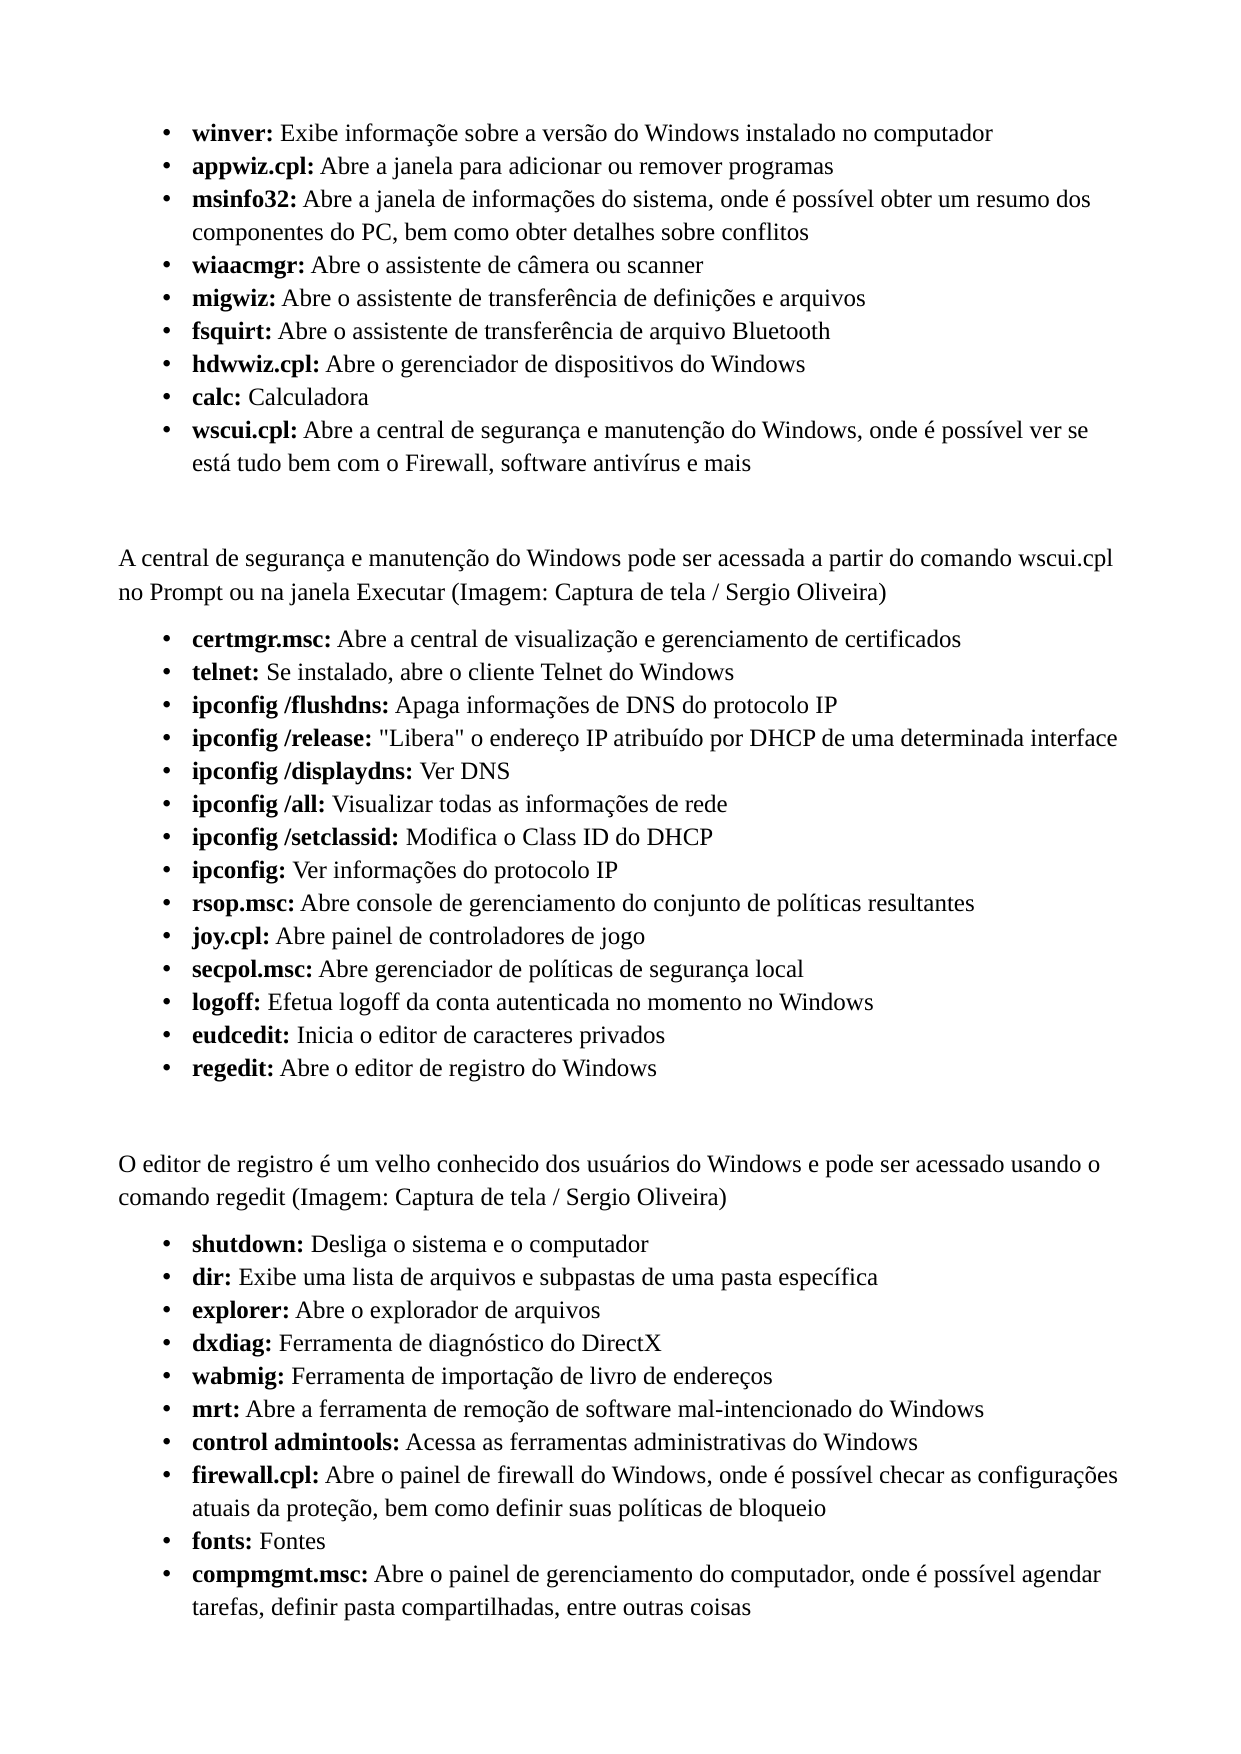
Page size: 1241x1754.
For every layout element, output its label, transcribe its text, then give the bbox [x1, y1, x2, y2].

list ipconfig /setclassid: Modifica o Class ID do DHCP [162, 822, 1122, 851]
list rsop.msc: Abre console de gerenciamento do conjunto de políticas resultantes [162, 888, 1122, 917]
list dxdiag: Ferramenta de diagnóstico do DirectX [162, 1328, 1122, 1357]
list dir: Exibe uma lista de arquivos e subpastas de uma pasta específica [162, 1262, 1122, 1291]
list fonts: Fontes [162, 1526, 1122, 1555]
list mrt: Abre a ferramenta de remoção de software mal-intencionado do Windows [162, 1394, 1122, 1423]
list certmgr.msc: Abre a central de visualização e gerenciamento de certificados [162, 624, 1122, 653]
list ipconfig: Ver informações do protocolo IP [162, 855, 1122, 884]
text O editor de registro é um velho conhecido dos usuários do Windows e pode ser acessado usando o comando regedit (Imagem: Captura de tela / Sergio Oliveira) [118, 1149, 1122, 1210]
list ipconfig /all: Visualizar todas as informações de rede [162, 789, 1122, 818]
list wiaacmgr: Abre o assistente de câmera ou scanner [162, 250, 1122, 279]
list ipconfig /displaydns: Ver DNS [162, 756, 1122, 785]
list ipconfig /flushdns: Apaga informações de DNS do protocolo IP [162, 690, 1122, 719]
list shutdown: Desliga o sistema e o computador [162, 1229, 1122, 1258]
list wabmig: Ferramenta de importação de livro de endereços [162, 1361, 1122, 1390]
list calc: Calculadora [162, 382, 1122, 411]
list control admintools: Acessa as ferramentas administrativas do Windows [162, 1427, 1122, 1456]
list winver: Exibe informaçõe sobre a versão do Windows instalado no computador [162, 118, 1122, 147]
list secpol.msc: Abre gerenciador de políticas de segurança local [162, 954, 1122, 983]
list msinfo32: Abre a janela de informações do sistema, onde é possível obter um resumo dos componentes do PC, bem como obter detalhes sobre conflitos [162, 184, 1122, 246]
list eudcedit: Inicia o editor de caracteres privados [162, 1020, 1122, 1049]
list compmgmt.msc: Abre o painel de gerenciamento do computador, onde é possível agendar tarefas, definir pasta compartilhadas, entre outras coisas [162, 1559, 1122, 1621]
list fsquirt: Abre o assistente de transferência de arquivo Bluetooth [162, 316, 1122, 345]
list explorer: Abre o explorador de arquivos [162, 1295, 1122, 1324]
text A central de segurança e manutenção do Windows pode ser acessada a partir do comando wscui.cpl no Prompt ou na janela Executar (Imagem: Captura de tela / Sergio Oliveira) [118, 543, 1122, 605]
list regedit: Abre o editor de registro do Windows [162, 1053, 1122, 1082]
list telnet: Se instalado, abre o cliente Telnet do Windows [162, 657, 1122, 686]
list appwiz.cpl: Abre a janela para adicionar ou remover programas [162, 151, 1122, 180]
list firewall.cpl: Abre o painel de firewall do Windows, onde é possível checar as configurações atuais da proteção, bem como definir suas políticas de bloqueio [162, 1460, 1122, 1522]
list joy.cpl: Abre painel de controladores de jogo [162, 921, 1122, 950]
list wscui.cpl: Abre a central de segurança e manutenção do Windows, onde é possível ver se está tudo bem com o Firewall, software antivírus e mais [162, 415, 1122, 477]
list logoff: Efetua logoff da conta autenticada no momento no Windows [162, 987, 1122, 1016]
list hdwwiz.cpl: Abre o gerenciador de dispositivos do Windows [162, 349, 1122, 378]
list ipconfig /release: "Libera" o endereço IP atribuído por DHCP de uma determinada interface [162, 723, 1122, 752]
list migwiz: Abre o assistente de transferência de definições e arquivos [162, 283, 1122, 312]
